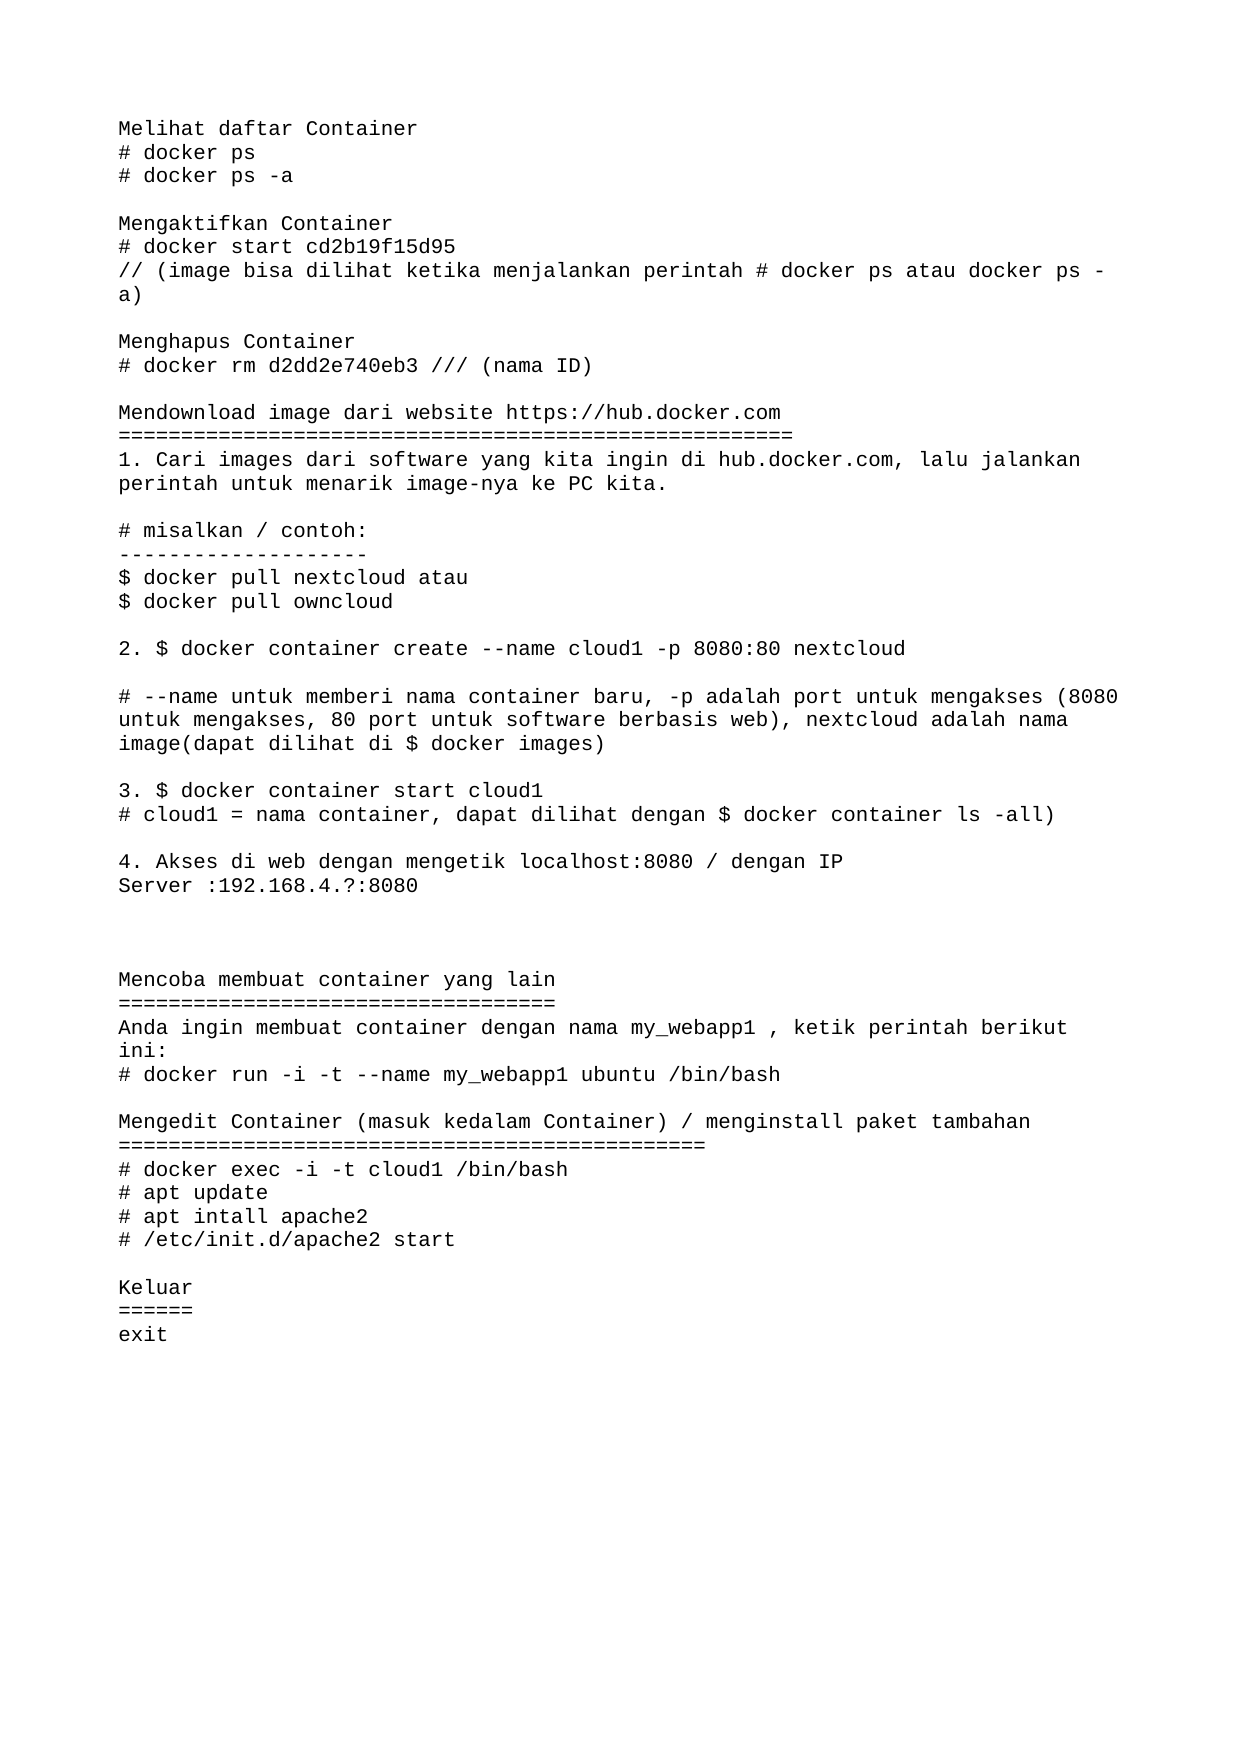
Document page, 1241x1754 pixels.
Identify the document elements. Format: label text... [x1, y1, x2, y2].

text -------------------- [118, 544, 1122, 567]
text # apt update [118, 1182, 1122, 1206]
text 2. $ docker container create --name cloud1 -p 8080:80 nextcloud [118, 638, 1122, 662]
text 3. $ docker container start cloud1 [118, 780, 1122, 804]
text # --name untuk memberi nama container baru, -p adalah port untuk mengakses (8080 untuk mengakses, 80 port untuk software berbasis web), nextcloud adalah nama image(dapat dilihat di $ docker images) [118, 686, 1122, 757]
text Melihat daftar Container [118, 118, 1122, 142]
text # docker rm d2dd2e740eb3 /// (nama ID) [118, 354, 1122, 378]
text Keluar [118, 1277, 1122, 1300]
text Mengedit Container (masuk kedalam Container) / menginstall paket tambahan [118, 1111, 1122, 1135]
text # cloud1 = nama container, dapat dilihat dengan $ docker container ls -all) [118, 804, 1122, 827]
text 1. Cari images dari software yang kita ingin di hub.docker.com, lalu jalankan perintah untuk menarik image-nya ke PC kita. [118, 449, 1122, 496]
text # apt intall apache2 [118, 1206, 1122, 1229]
text ====================================================== [118, 426, 1122, 449]
text $ docker pull nextcloud atau [118, 567, 1122, 591]
text ====== [118, 1300, 1122, 1324]
text # /etc/init.d/apache2 start [118, 1229, 1122, 1253]
text =============================================== [118, 1135, 1122, 1158]
text # misalkan / contoh: [118, 520, 1122, 544]
text Menghapus Container [118, 331, 1122, 354]
text // (image bisa dilihat ketika menjalankan perintah # docker ps atau docker ps -a) [118, 260, 1122, 307]
text # docker ps -a [118, 165, 1122, 189]
text Mencoba membuat container yang lain [118, 969, 1122, 993]
text Mengaktifkan Container [118, 213, 1122, 236]
text 4. Akses di web dengan mengetik localhost:8080 / dengan IP Server :192.168.4.?:8080 [118, 851, 1122, 898]
text # docker start cd2b19f15d95 [118, 236, 1122, 260]
text # docker run ­-i -­t --­­name my_webapp1 ubuntu /bin/bash [118, 1064, 1122, 1088]
text exit [118, 1324, 1122, 1348]
text $ docker pull owncloud [118, 591, 1122, 615]
text # docker ps [118, 142, 1122, 165]
text Anda ingin membuat container dengan nama my_webapp1 , ketik perintah berikut ini: [118, 1017, 1122, 1064]
text Mendownload image dari website https://hub.docker.com [118, 402, 1122, 426]
text =================================== [118, 993, 1122, 1017]
text # docker exec -i -t cloud1 /bin/bash [118, 1158, 1122, 1182]
